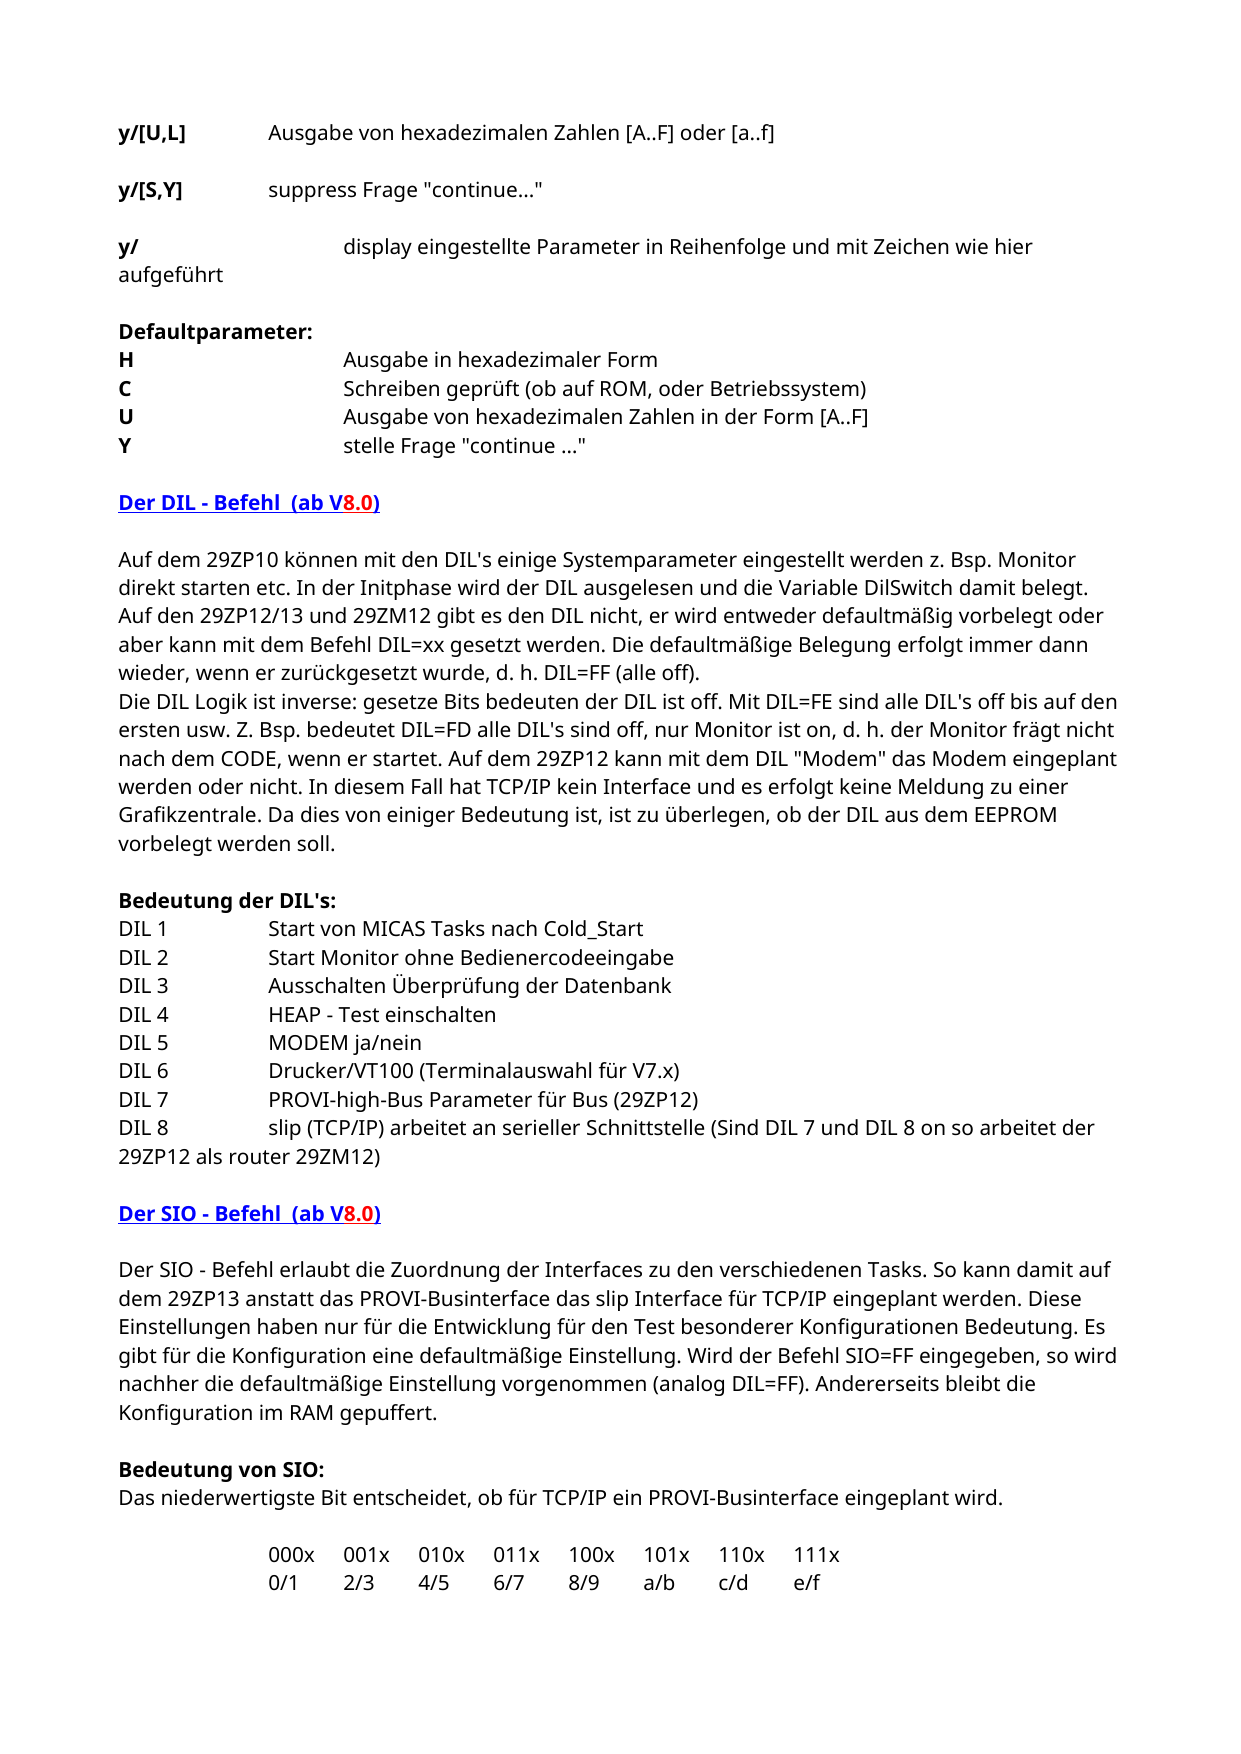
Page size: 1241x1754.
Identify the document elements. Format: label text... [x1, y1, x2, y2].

text DIL 8 slip (TCP/IP) arbeitet an serieller Schnittstelle (Sind DIL 7 und DIL 8 on so arbeitet der 29ZP12 als router 29ZM12) [118, 1113, 1122, 1170]
text Das niederwertigste Bit entscheidet, ob für TCP/IP ein PROVI-Businterface eingeplant wird. [118, 1483, 1122, 1512]
text Der SIO - Befehl (ab V8.0) [118, 1199, 1122, 1227]
text Auf dem 29ZP10 können mit den DIL's einige Systemparameter eingestellt werden z. Bsp. Monitor direkt starten etc. In der Initphase wird der DIL ausgelesen und die Variable DilSwitch damit belegt. Auf den 29ZP12/13 und 29ZM12 gibt es den DIL nicht, er wird entweder defaultmäßig vorbelegt oder aber kann mit dem Befehl DIL=xx gesetzt werden. Die defaultmäßige Belegung erfolgt immer dann wieder, wenn er zurückgesetzt wurde, d. h. DIL=FF (alle off). [118, 545, 1122, 687]
text DIL 4 HEAP - Test einschalten [118, 1000, 1122, 1028]
text Bedeutung von SIO: [118, 1455, 1122, 1483]
text DIL 1 Start von MICAS Tasks nach Cold_Start [118, 914, 1122, 943]
text Bedeutung der DIL's: [118, 886, 1122, 914]
text y/[U,L] Ausgabe von hexadezimalen Zahlen [A..F] oder [a..f] [118, 118, 1122, 147]
text Der DIL - Befehl (ab V8.0) [118, 488, 1122, 516]
text y/ display eingestellte Parameter in Reihenfolge und mit Zeichen wie hier aufgeführt [118, 232, 1122, 289]
text DIL 6 Drucker/VT100 (Terminalauswahl für V7.x) [118, 1057, 1122, 1085]
text 0/1 2/3 4/5 6/7 8/9 a/b c/d e/f [118, 1568, 1122, 1597]
text DIL 5 MODEM ja/nein [118, 1028, 1122, 1057]
text H Ausgabe in hexadezimaler Form [118, 346, 1122, 374]
text DIL 3 Ausschalten Überprüfung der Datenbank [118, 971, 1122, 1000]
text Der SIO - Befehl erlaubt die Zuordnung der Interfaces zu den verschiedenen Tasks. So kann damit auf dem 29ZP13 anstatt das PROVI-Businterface das slip Interface für TCP/IP eingeplant werden. Diese Einstellungen haben nur für die Entwicklung für den Test besonderer Konfigurationen Bedeutung. Es gibt für die Konfiguration eine defaultmäßige Einstellung. Wird der Befehl SIO=FF eingegeben, so wird nachher die defaultmäßige Einstellung vorgenommen (analog DIL=FF). Andererseits bleibt die Konfiguration im RAM gepuffert. [118, 1256, 1122, 1426]
text Y stelle Frage "continue …" [118, 431, 1122, 459]
text Die DIL Logik ist inverse: gesetze Bits bedeuten der DIL ist off. Mit DIL=FE sind alle DIL's off bis auf den ersten usw. Z. Bsp. bedeutet DIL=FD alle DIL's sind off, nur Monitor ist on, d. h. der Monitor frägt nicht nach dem CODE, wenn er startet. Auf dem 29ZP12 kann mit dem DIL "Modem" das Modem eingeplant werden oder nicht. In diesem Fall hat TCP/IP kein Interface und es erfolgt keine Meldung zu einer Grafikzentrale. Da dies von einiger Bedeutung ist, ist zu überlegen, ob der DIL aus dem EEPROM vorbelegt werden soll. [118, 687, 1122, 857]
text U Ausgabe von hexadezimalen Zahlen in der Form [A..F] [118, 402, 1122, 431]
text DIL 7 PROVI-high-Bus Parameter für Bus (29ZP12) [118, 1085, 1122, 1113]
text DIL 2 Start Monitor ohne Bedienercodeeingabe [118, 943, 1122, 971]
text y/[S,Y] suppress Frage "continue..." [118, 175, 1122, 203]
text C Schreiben geprüft (ob auf ROM, oder Betriebssystem) [118, 374, 1122, 402]
text Defaultparameter: [118, 317, 1122, 346]
text 000x 001x 010x 011x 100x 101x 110x 111x [118, 1540, 1122, 1568]
